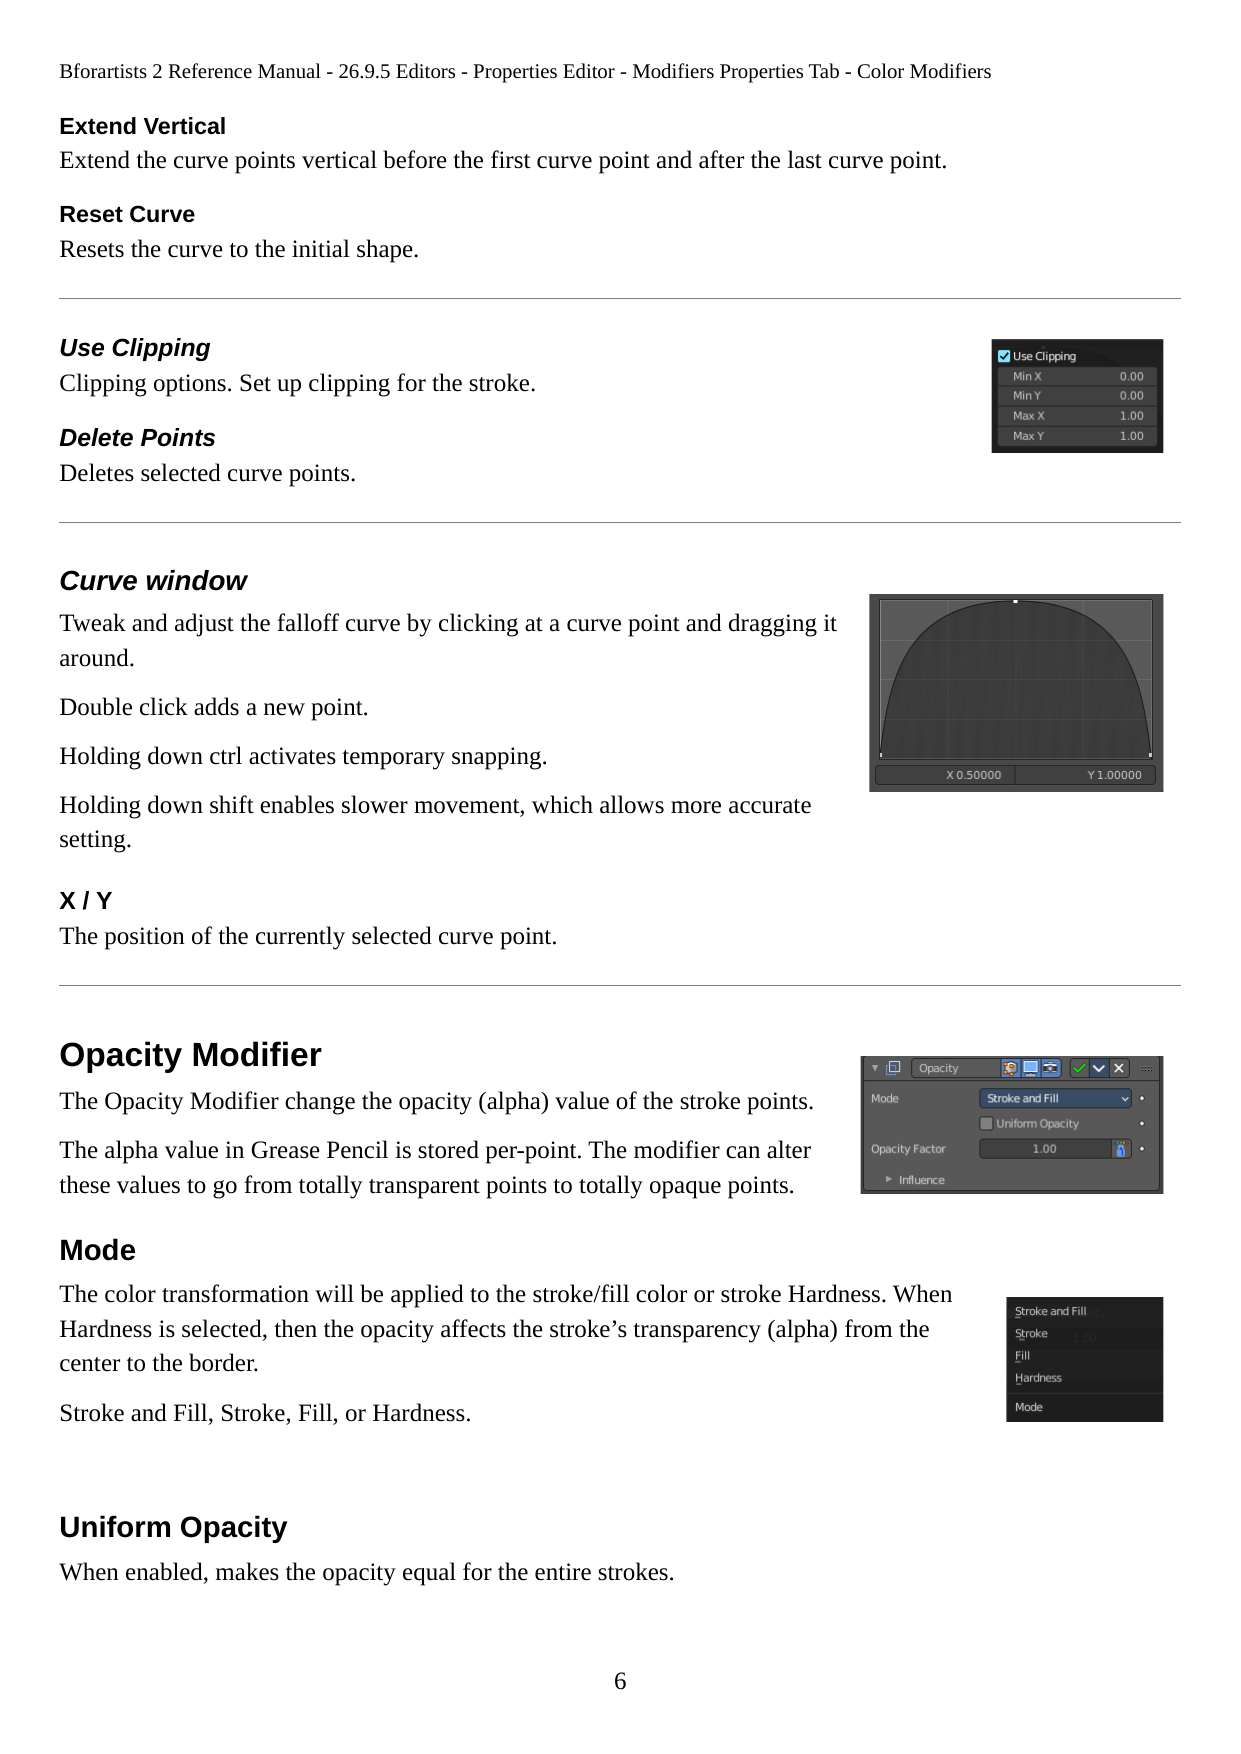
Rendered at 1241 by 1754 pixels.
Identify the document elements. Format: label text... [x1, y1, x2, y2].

text Clipping options. Set up clipping for the stroke. [59, 368, 991, 397]
subtitle Curve window [59, 564, 1181, 596]
text The Opacity Modifier change the opacity (alpha) value of the stroke points. [59, 1086, 860, 1115]
subtitle X / Y [59, 886, 1181, 915]
text The color transformation will be applied to the stroke/fill color or stroke Hardness. When Hardness is selected, then the opacity affects the stroke’s transparency (alpha) from the center to the border. [59, 1279, 1181, 1377]
picture [860, 1056, 1164, 1194]
text Holding down shift enables slower movement, which allows more accurate setting. [59, 790, 1181, 853]
picture [991, 339, 1164, 453]
subtitle Uniform Opacity [59, 1510, 1181, 1544]
text The position of the currently selected curve point. [59, 921, 1181, 950]
subtitle Use Clipping [59, 333, 1181, 362]
text When enabled, makes the opacity equal for the entire strokes. [59, 1557, 1181, 1585]
text The alpha value in Grease Pencil is stored per-point. The modifier can alter these values to go from totally transparent points to totally opaque points. [59, 1135, 1181, 1198]
text Resets the curve to the initial shape. [59, 234, 1181, 263]
text Holding down ctrl activates temporary snapping. [59, 741, 869, 770]
text Tweak and adjust the falloff curve by clicking at a curve point and dragging it around. [59, 608, 869, 672]
text Double click adds a new point. [59, 692, 869, 721]
subtitle Delete Points [59, 423, 991, 452]
text Stroke and Fill, Stroke, Fill, or Hardness. [59, 1398, 1181, 1426]
subtitle Opacity Modifier [59, 1035, 1181, 1074]
picture [1006, 1297, 1164, 1422]
picture [869, 594, 1164, 792]
subtitle Mode [59, 1233, 1181, 1267]
text Deletes selected curve points. [59, 458, 1181, 487]
subtitle [1164, 423, 1181, 452]
subtitle Reset Curve [59, 201, 1181, 228]
subtitle Extend Vertical [59, 113, 1181, 139]
text Extend the curve points vertical before the first curve point and after the last curve point. [59, 146, 1181, 174]
